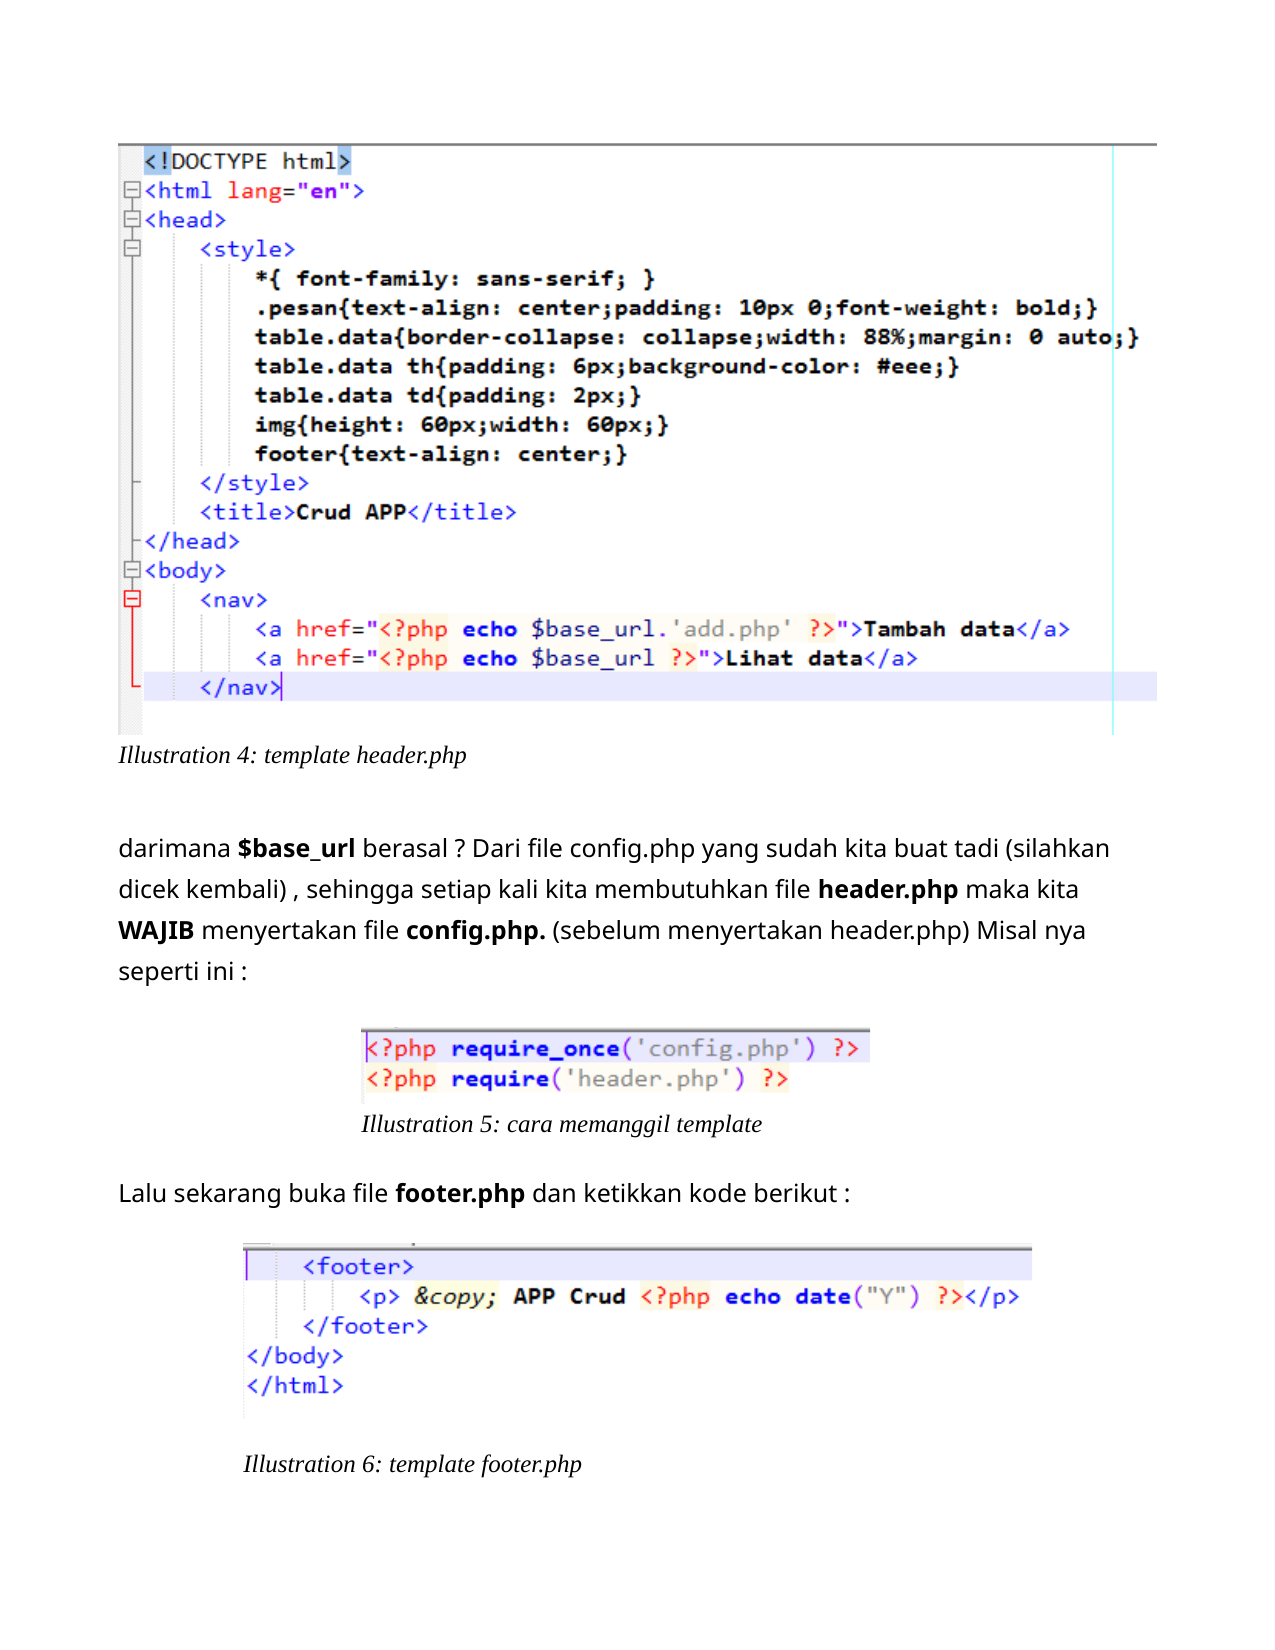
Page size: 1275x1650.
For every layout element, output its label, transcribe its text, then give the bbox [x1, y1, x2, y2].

text Illustration 4: template header.php [118, 735, 1157, 769]
picture [361, 1027, 871, 1104]
picture [243, 1243, 1033, 1420]
text Illustration 5: cara memanggil template [361, 1104, 870, 1138]
text darimana $base_url berasal ? Dari file config.php yang sudah kita buat tadi (silahkan dicek kembali) , sehingga setiap kali kita membutuhkan file header.php maka kita WAJIB menyertakan file config.php. (sebelum menyertakan header.php) Misal nya seperti ini : [118, 831, 1157, 988]
text Lalu sekarang buka file footer.php dan ketikkan kode berikut : [118, 1175, 1157, 1209]
text Illustration 6: template footer.php [243, 1420, 1032, 1478]
picture [118, 143, 1157, 735]
